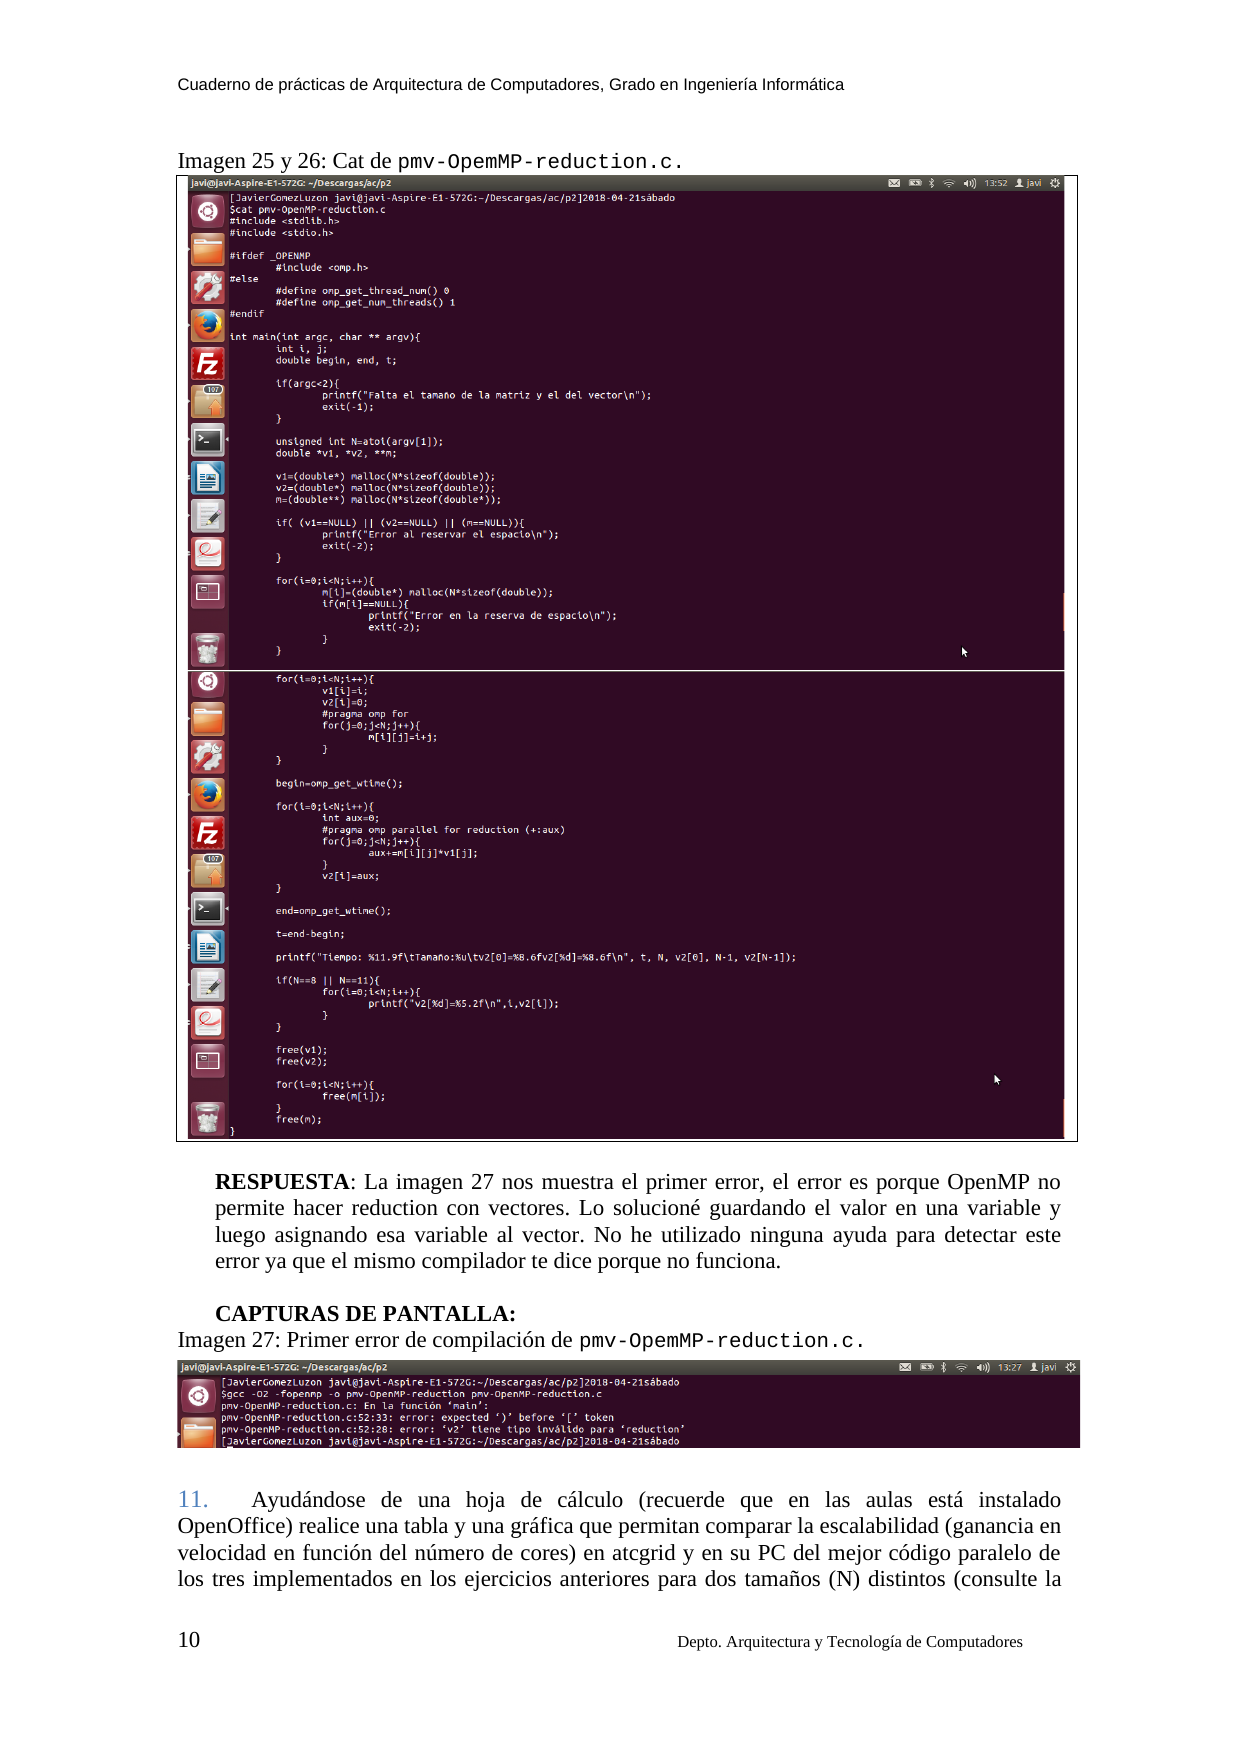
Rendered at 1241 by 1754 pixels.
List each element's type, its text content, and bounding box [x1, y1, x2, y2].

text Imagen 25 y 26: Cat de pmv-OpemMP-reduction.c. [177, 147, 1063, 174]
text Imagen 27: Primer error de compilación de pmv-OpemMP-reduction.c. [177, 1326, 1063, 1354]
table_header [177, 176, 1077, 1141]
text RESPUESTA: La imagen 27 nos muestra el primer error, el error es porque OpenMP no permite hacer reduction con vectores. Lo solucioné guardando el valor en una variable y luego asignando esa variable al vector. No he utilizado ninguna ayuda para detectar este error ya que el mismo compilador te dice porque no funciona. [215, 1168, 1063, 1273]
text CAPTURAS DE PANTALLA: [215, 1300, 1063, 1326]
list Ayudándose de una hoja de cálculo (recuerde que en las aulas está instalado OpenOffice) realice una tabla y una gráfica que permitan comparar la escalabilidad (ganancia en velocidad en función del número de cores) en atcgrid y en su PC del mejor código paralelo de los tres implementados en los ejercicios anteriores para dos tamaños (N) distintos (consulte la [177, 1484, 1063, 1591]
